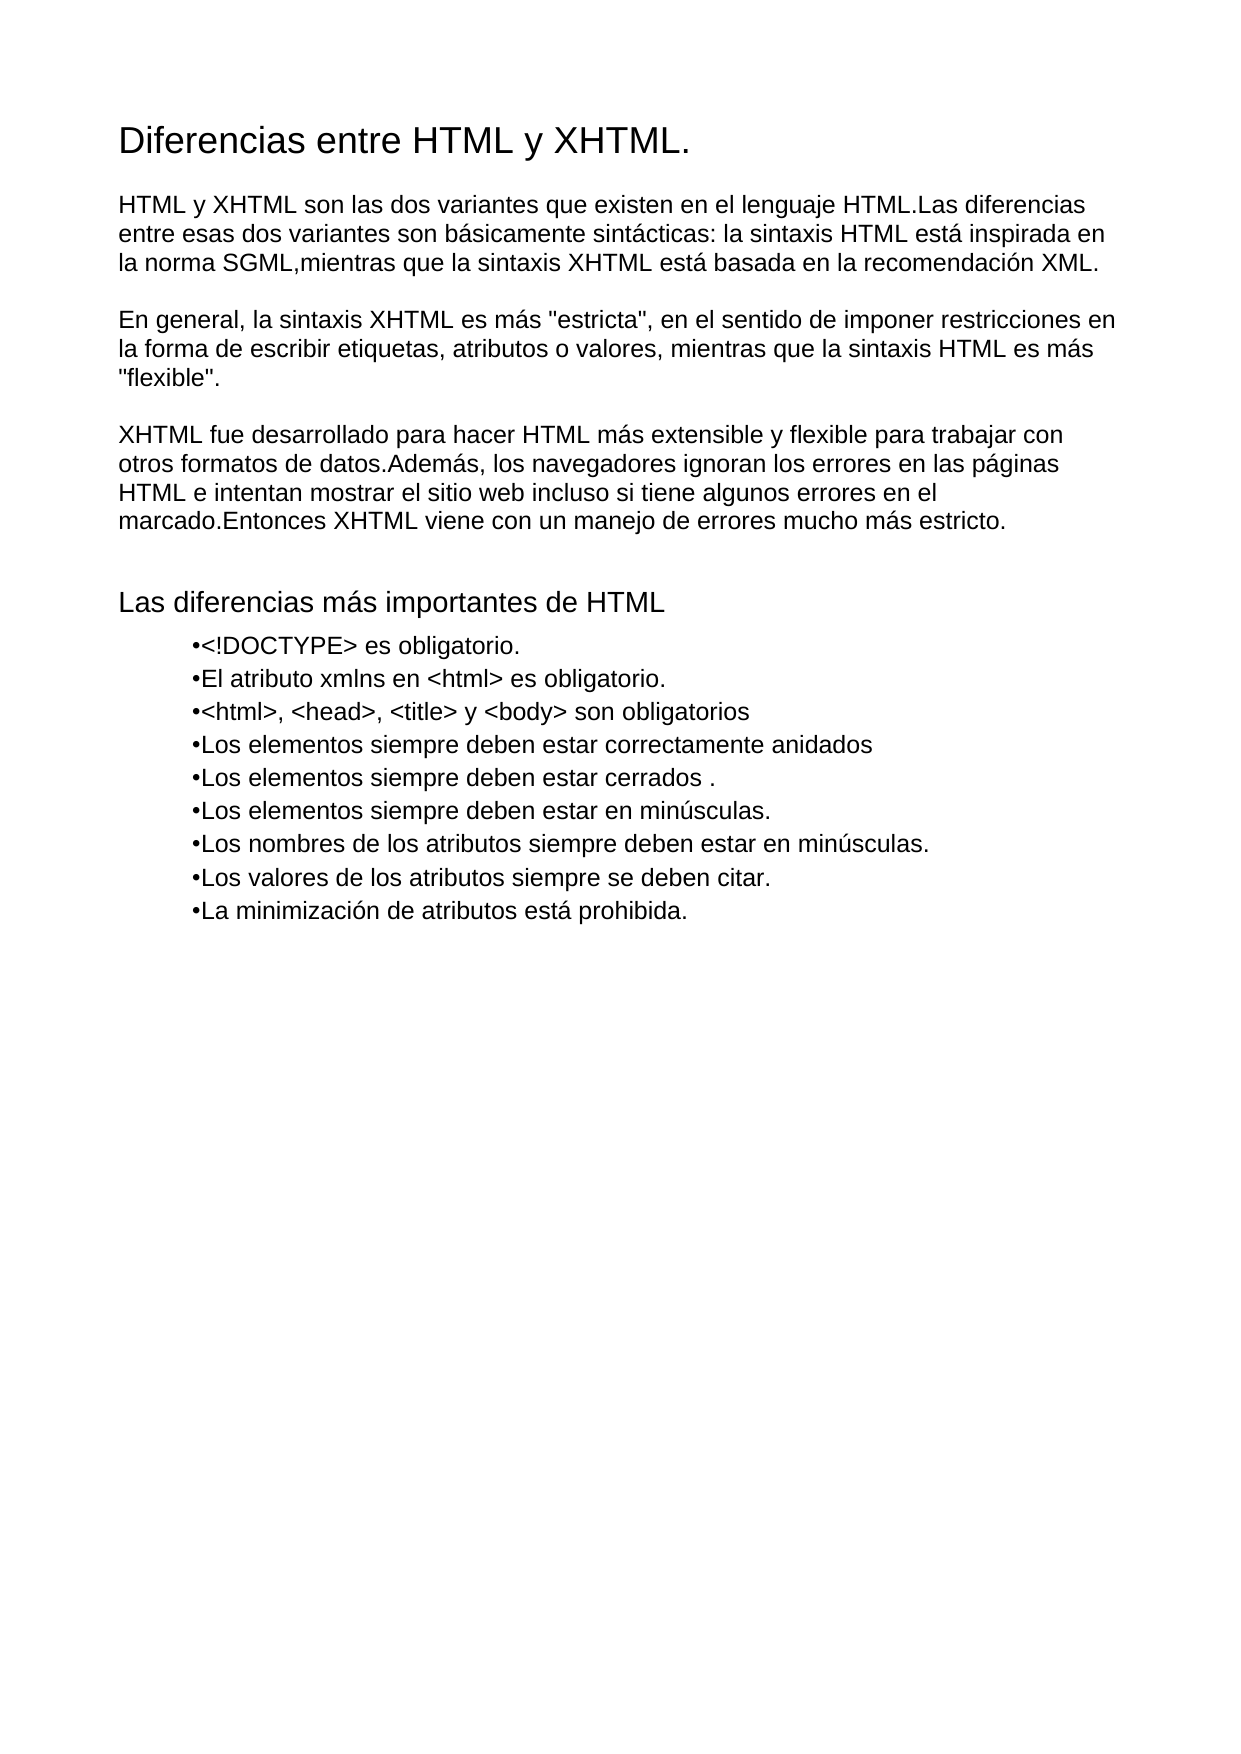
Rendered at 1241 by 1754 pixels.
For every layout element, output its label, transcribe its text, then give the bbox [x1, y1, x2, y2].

list Los elementos siempre deben estar cerrados . [118, 763, 1122, 792]
list Los elementos siempre deben estar en minúsculas. [118, 796, 1122, 825]
list Los nombres de los atributos siempre deben estar en minúsculas. [118, 829, 1122, 858]
list <html>, <head>, <title> y <body> son obligatorios [118, 697, 1122, 726]
text Diferencias entre HTML y XHTML. [118, 118, 1122, 161]
list La minimización de atributos está prohibida. [118, 896, 1122, 924]
text XHTML fue desarrollado para hacer HTML más extensible y flexible para trabajar con otros formatos de datos.Además, los navegadores ignoran los errores en las páginas HTML e intentan mostrar el sitio web incluso si tiene algunos errores en el marcado.Entonces XHTML viene con un manejo de errores mucho más estricto. [118, 420, 1122, 535]
subtitle Las diferencias más importantes de HTML [118, 584, 1122, 618]
list El atributo xmlns en <html> es obligatorio. [118, 664, 1122, 693]
list Los valores de los atributos siempre se deben citar. [118, 862, 1122, 891]
list <!DOCTYPE> es obligatorio. [118, 631, 1122, 659]
list Los elementos siempre deben estar correctamente anidados [118, 730, 1122, 759]
text En general, la sintaxis XHTML es más "estricta", en el sentido de imponer restricciones en la forma de escribir etiquetas, atributos o valores, mientras que la sintaxis HTML es más "flexible". [118, 305, 1122, 391]
text HTML y XHTML son las dos variantes que existen en el lenguaje HTML.Las diferencias entre esas dos variantes son básicamente sintácticas: la sintaxis HTML está inspirada en la norma SGML,mientras que la sintaxis XHTML está basada en la recomendación XML. [118, 190, 1122, 276]
